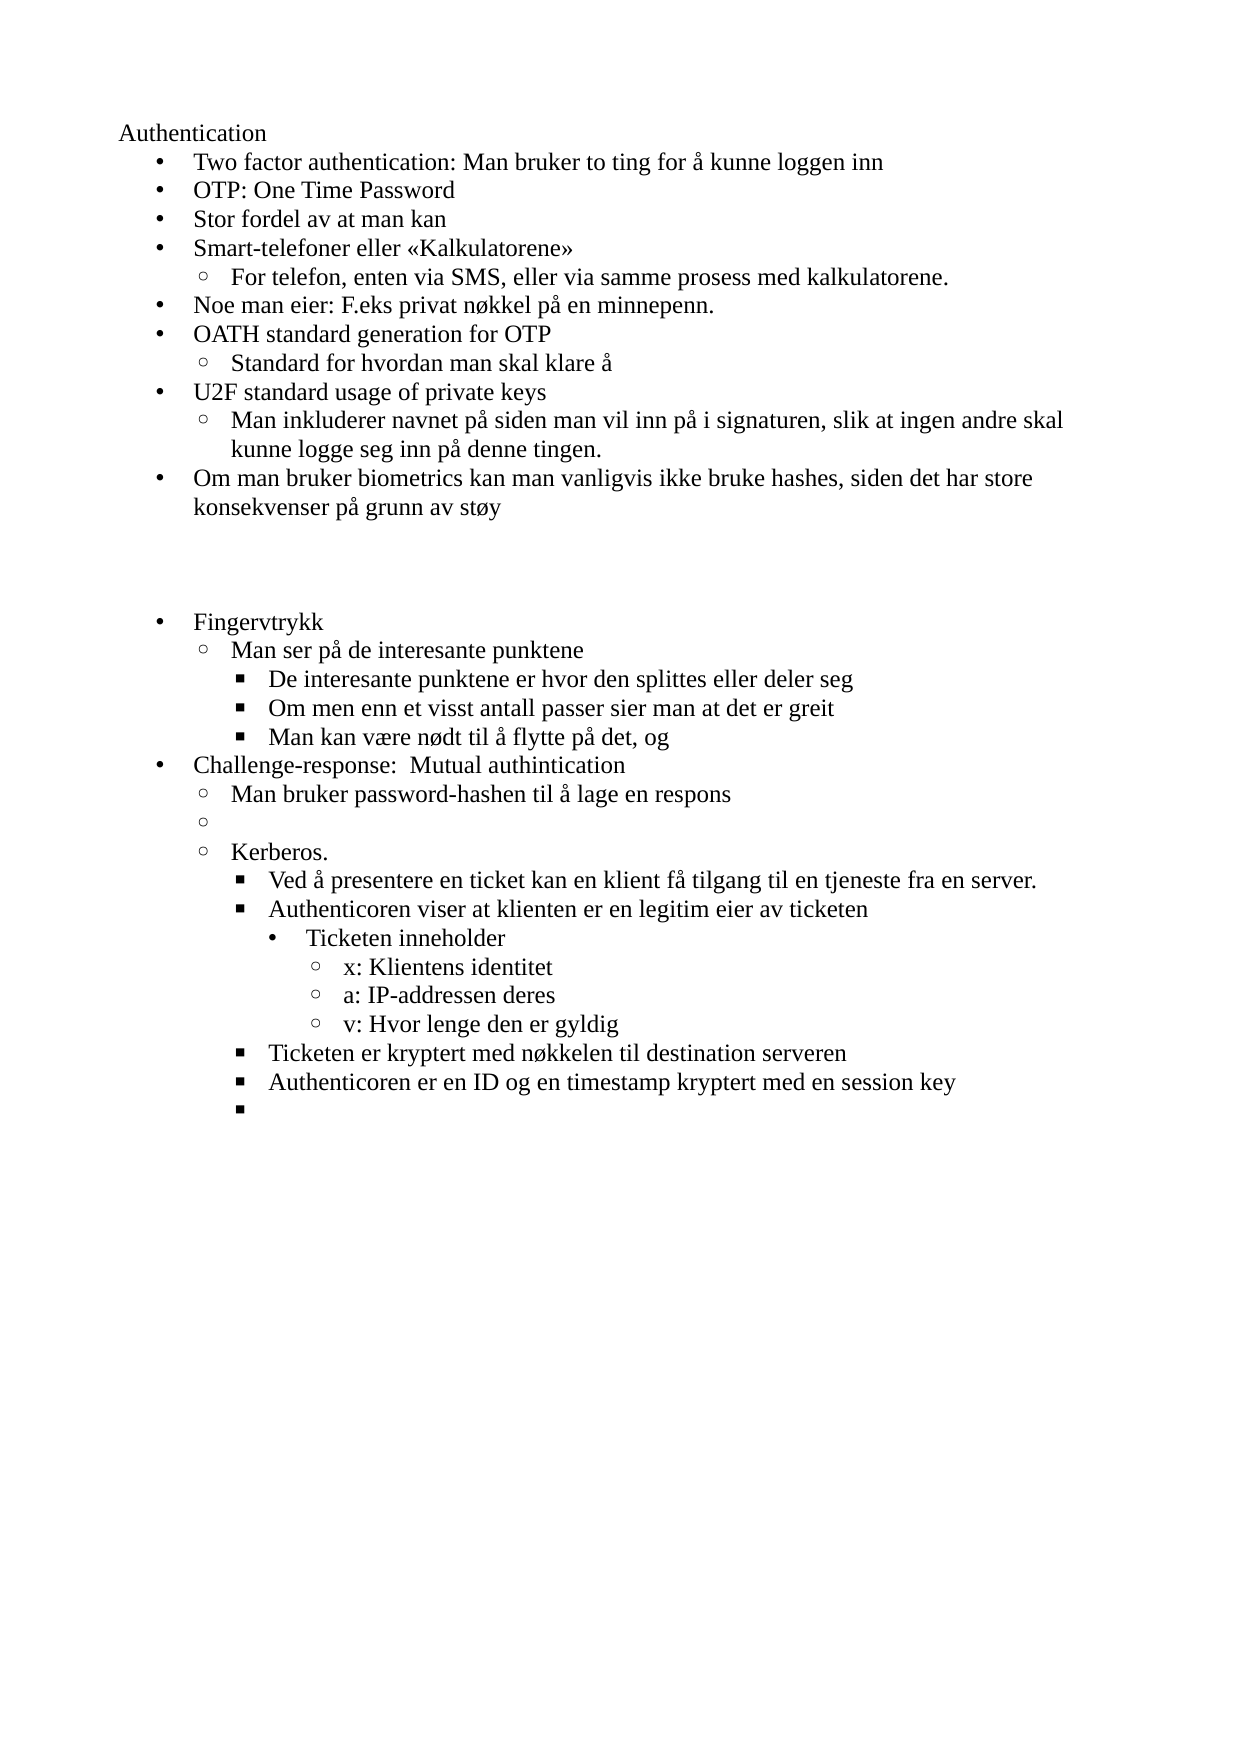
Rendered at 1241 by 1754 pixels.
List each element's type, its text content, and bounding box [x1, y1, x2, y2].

list Ticketen er kryptert med nøkkelen til destination serveren [231, 1038, 1122, 1067]
list Kerberos. [193, 837, 1122, 866]
list Om men enn et visst antall passer sier man at det er greit [231, 693, 1122, 722]
list a: IP-addressen deres [306, 981, 1122, 1009]
list v: Hvor lenge den er gyldig [306, 1009, 1122, 1038]
list U2F standard usage of private keys [156, 377, 1122, 406]
list Two factor authentication: Man bruker to ting for å kunne loggen inn [156, 147, 1122, 176]
list Fingervtrykk [156, 607, 1122, 636]
list Challenge-response: Mutual authintication [156, 751, 1122, 779]
list Ticketen inneholder [268, 923, 1122, 952]
list Authenticoren viser at klienten er en legitim eier av ticketen [231, 894, 1122, 923]
list Standard for hvordan man skal klare å [193, 348, 1122, 377]
list Man bruker password-hashen til å lage en respons [193, 779, 1122, 808]
list Smart-telefoner eller «Kalkulatorene» [156, 233, 1122, 262]
list Stor fordel av at man kan [156, 204, 1122, 233]
list x: Klientens identitet [306, 952, 1122, 981]
list Man kan være nødt til å flytte på det, og [231, 722, 1122, 751]
list Om man bruker biometrics kan man vanligvis ikke bruke hashes, siden det har store konsekvenser på grunn av støy [156, 463, 1122, 521]
list Noe man eier: F.eks privat nøkkel på en minnepenn. [156, 291, 1122, 319]
list Ved å presentere en ticket kan en klient få tilgang til en tjeneste fra en server. [231, 866, 1122, 894]
text Authentication [118, 118, 1122, 147]
list OATH standard generation for OTP [156, 319, 1122, 348]
list For telefon, enten via SMS, eller via samme prosess med kalkulatorene. [193, 262, 1122, 291]
list Authenticoren er en ID og en timestamp kryptert med en session key [231, 1067, 1122, 1096]
list De interesante punktene er hvor den splittes eller deler seg [231, 664, 1122, 693]
list Man inkluderer navnet på siden man vil inn på i signaturen, slik at ingen andre skal kunne logge seg inn på denne tingen. [193, 406, 1122, 463]
list OTP: One Time Password [156, 176, 1122, 204]
list Man ser på de interesante punktene [193, 636, 1122, 664]
